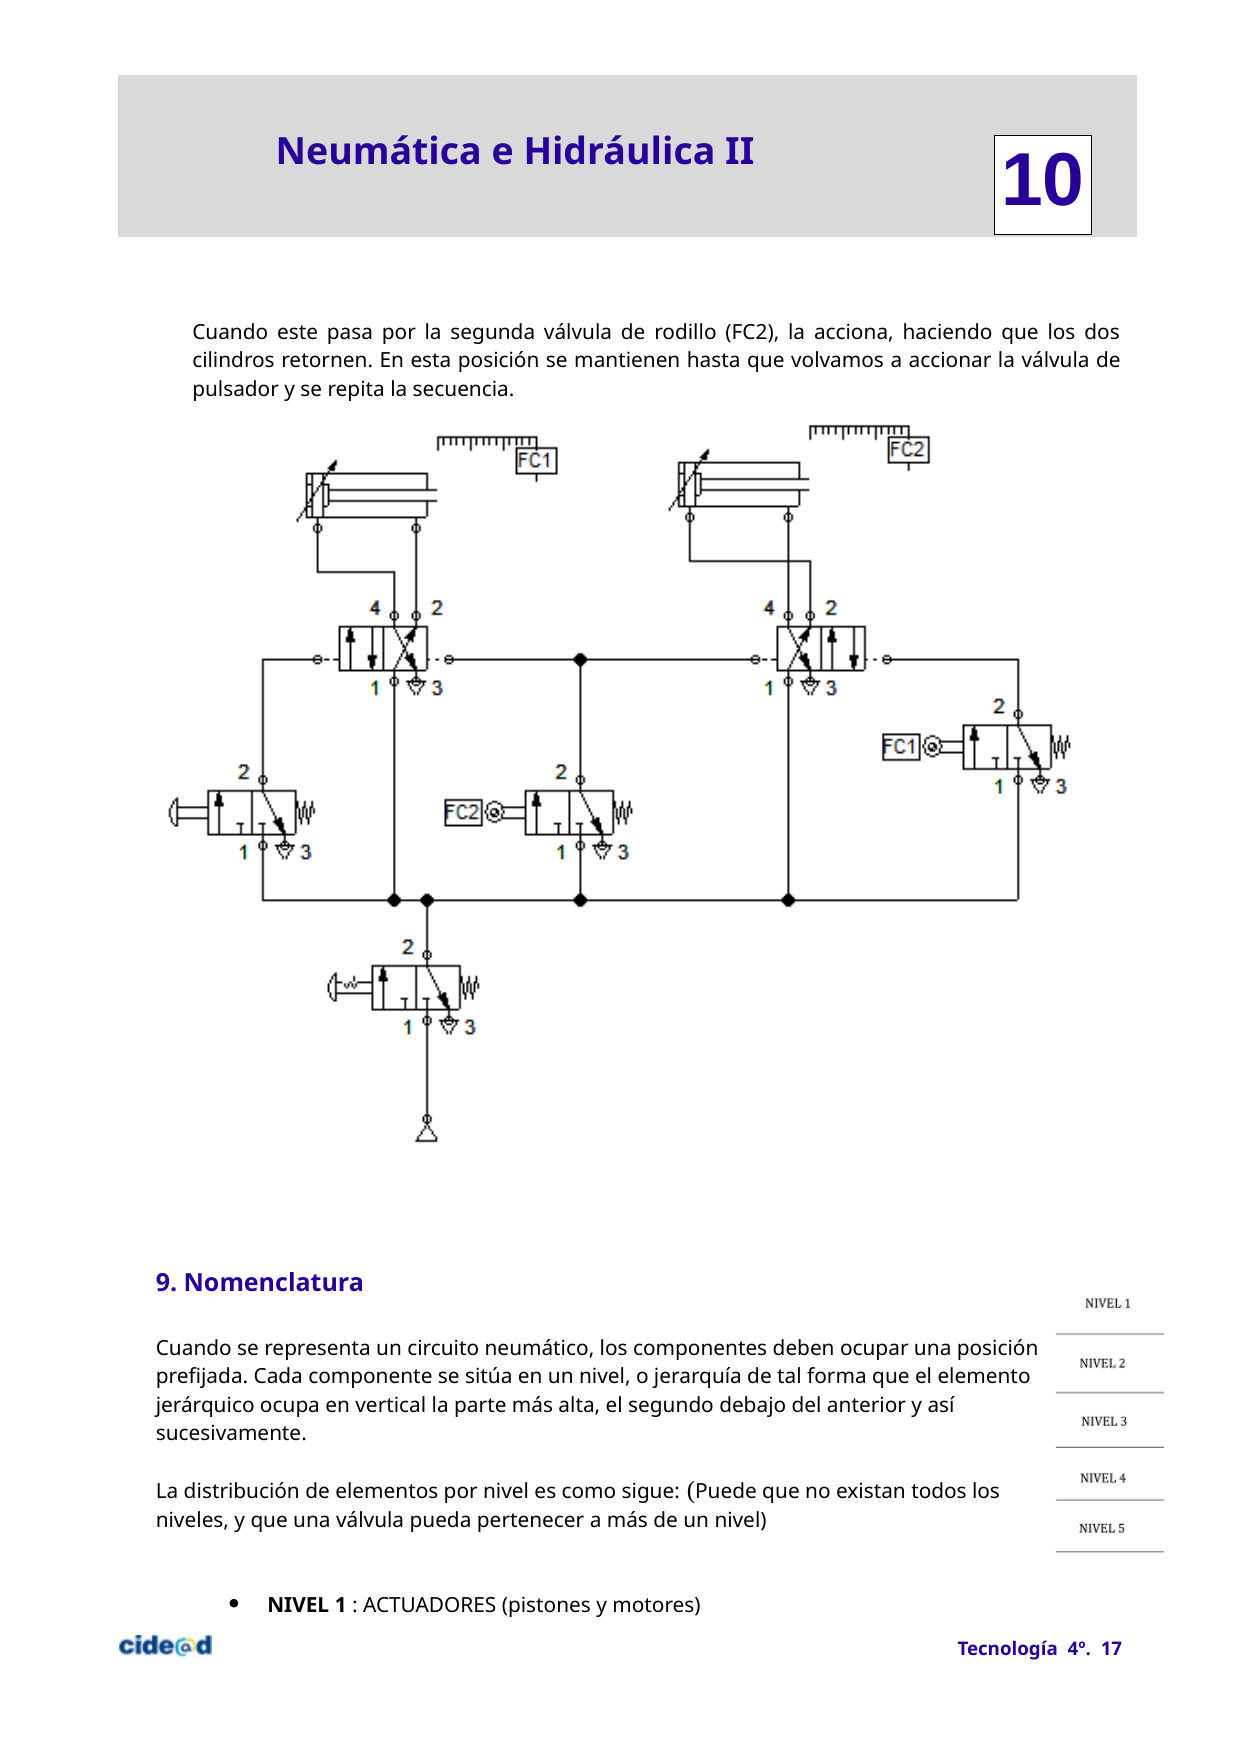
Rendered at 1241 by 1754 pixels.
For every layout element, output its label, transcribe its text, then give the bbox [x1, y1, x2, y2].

text Cuando se representa un circuito neumático, los componentes deben ocupar una posición prefijada. Cada componente se sitúa en un nivel, o jerarquía de tal forma que el elemento jerárquico ocupa en vertical la parte más alta, el segundo debajo del anterior y así sucesivamente. [156, 1333, 1122, 1418]
picture [142, 402, 1098, 1166]
list NIVEL 1 : ACTUADORES (pistones y motores) [229, 1562, 1122, 1590]
text La distribución de elementos por nivel es como sigue: (Puede que no existan todos los niveles, y que una válvula pueda pertenecer a más de un nivel) [156, 1447, 1122, 1505]
list 9. Nomenclatura [118, 1265, 1122, 1299]
text Cuando este pasa por la segunda válvula de rodillo (FC2), la acciona, haciendo que los dos cilindros retornen. En esta posición se mantienen hasta que volvamos a accionar la válvula de pulsador y se repita la secuencia. [192, 317, 1122, 402]
picture [118, 1635, 212, 1658]
